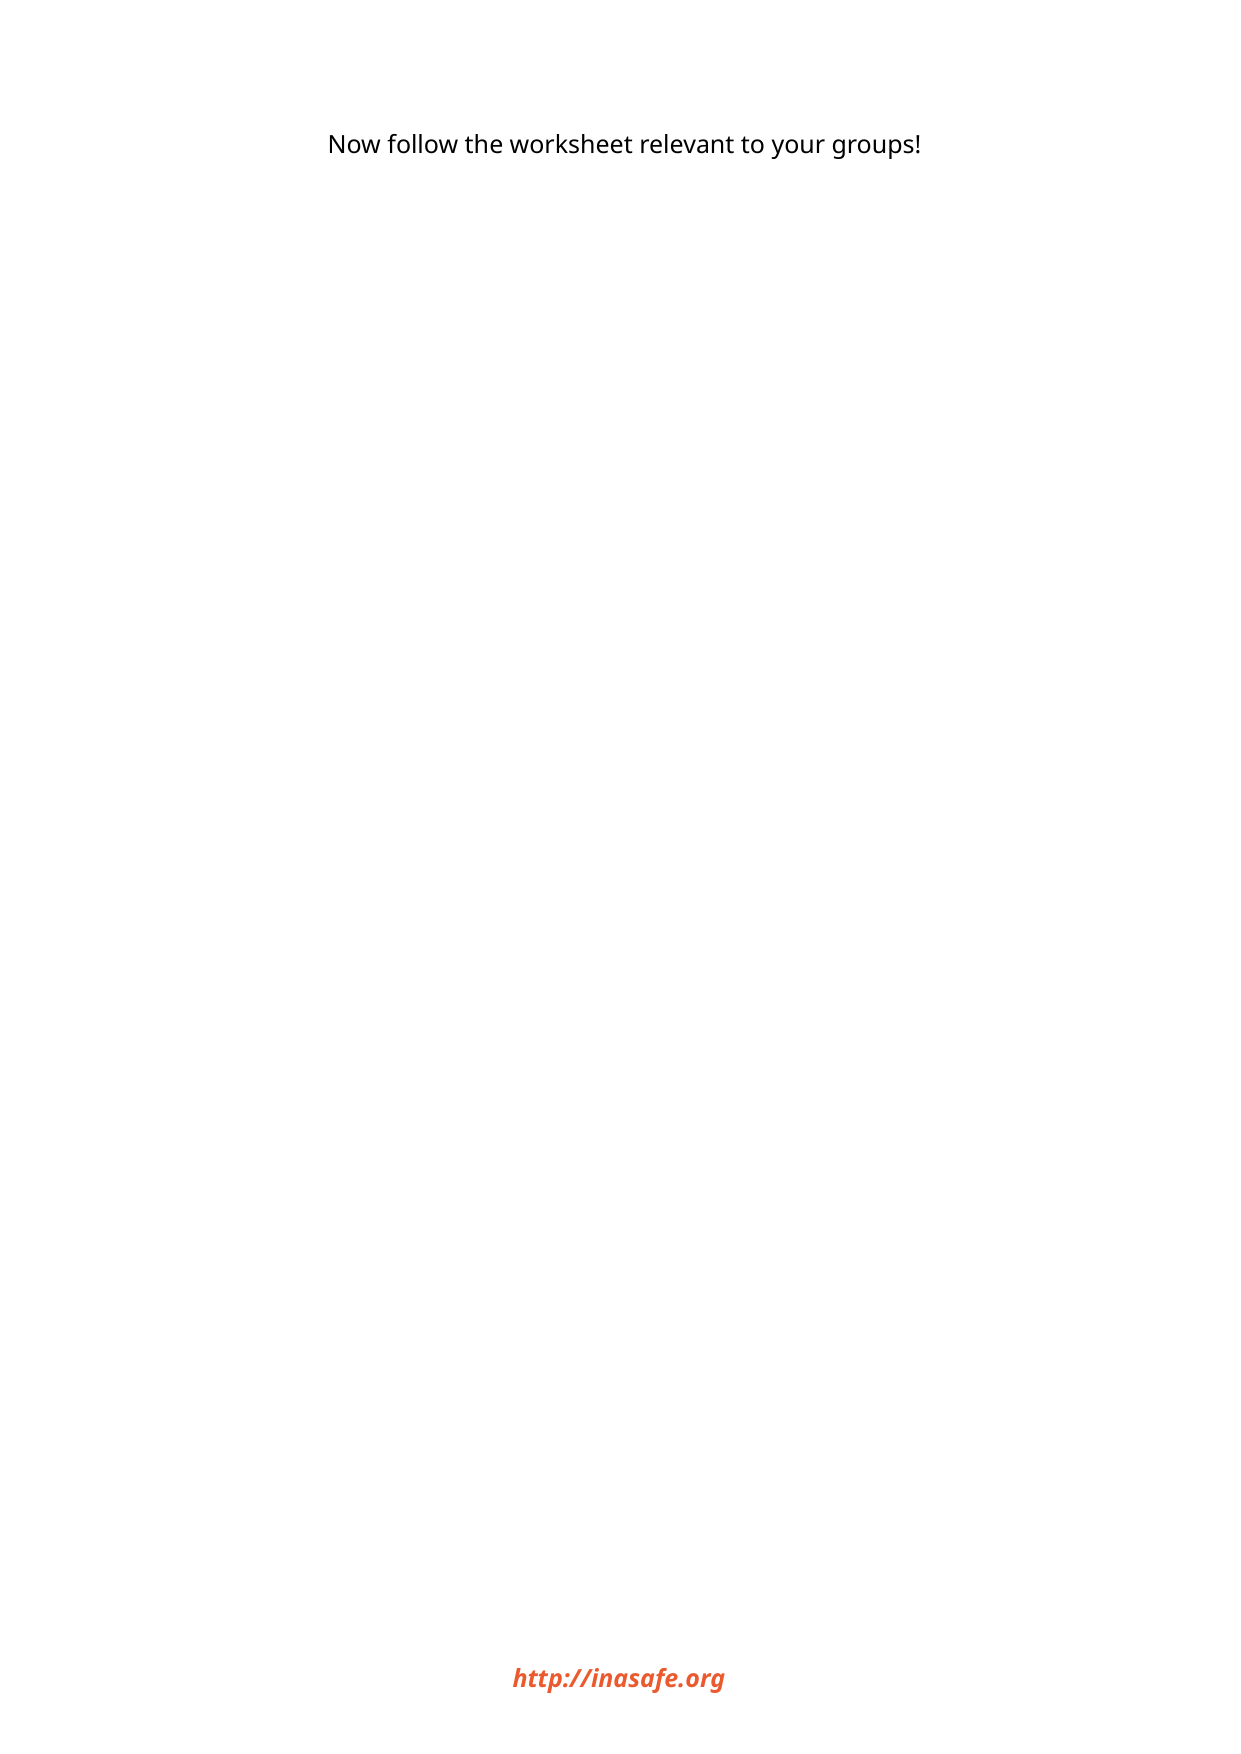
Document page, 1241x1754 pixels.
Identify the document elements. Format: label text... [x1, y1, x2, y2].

text Now follow the worksheet relevant to your groups! [118, 118, 1122, 163]
